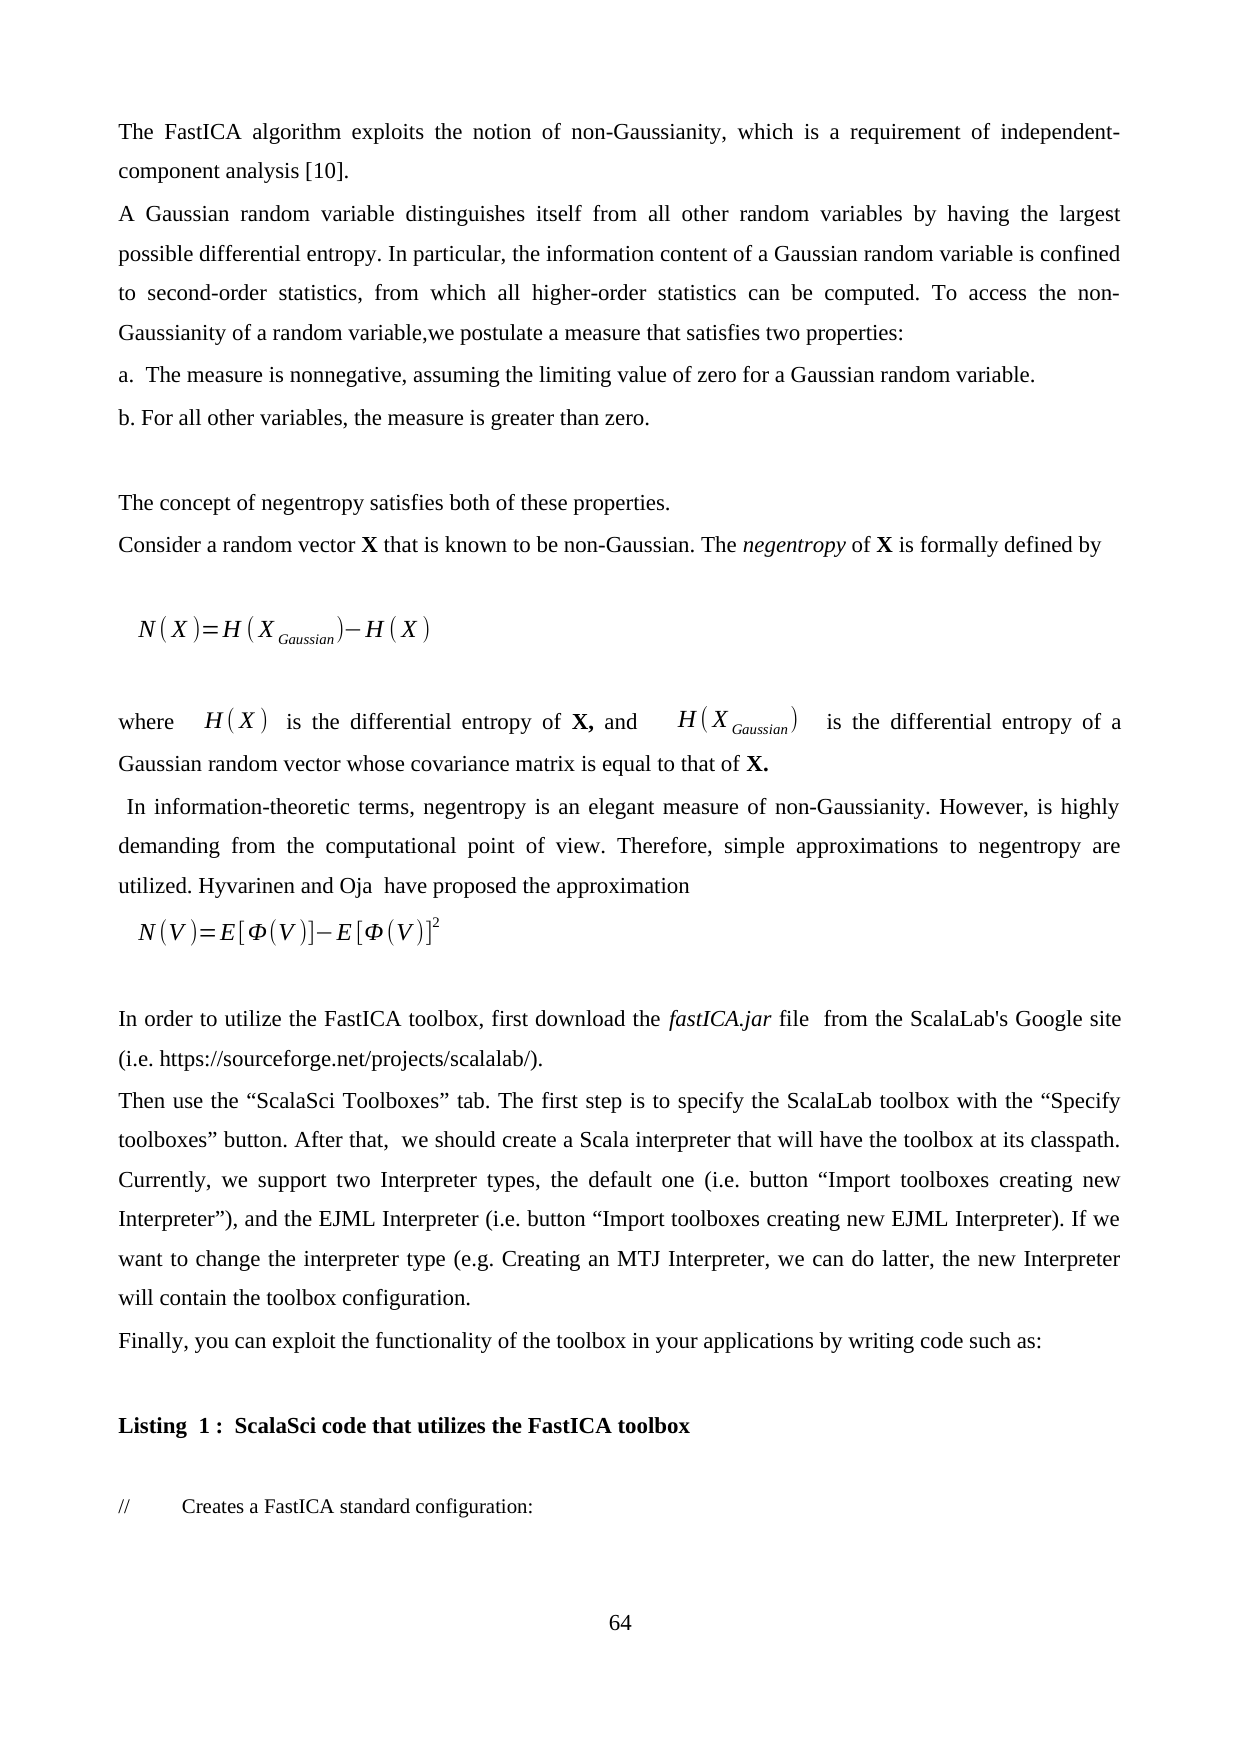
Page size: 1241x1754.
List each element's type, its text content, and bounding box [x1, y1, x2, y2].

text The FastICA algorithm exploits the notion of non-Gaussianity, which is a requirement of independent-component analysis [10]. [118, 118, 1122, 184]
text In order to utilize the FastICA toolbox, first download the fastICA.jar file from the ScalaLab's Google site (i.e. https://sourceforge.net/projects/scalalab/). [118, 1005, 1122, 1071]
text Listing 1 : ScalaSci code that utilizes the FastICA toolbox [118, 1412, 1122, 1438]
text A Gaussian random variable distinguishes itself from all other random variables by having the largest possible differential entropy. In particular, the information content of a Gaussian random variable is confined to second-order statistics, from which all higher-order statistics can be computed. To access the non-Gaussianity of a random variable,we postulate a measure that satisfies two properties: [118, 200, 1122, 345]
text In information-theoretic terms, negentropy is an elegant measure of non-Gaussianity. However, is highly demanding from the computational point of view. Therefore, simple approximations to negentropy are utilized. Hyvarinen and Oja have proposed the approximation [118, 793, 1122, 898]
text The concept of negentropy satisfies both of these properties. [118, 488, 1122, 515]
text b. For all other variables, the measure is greater than zero. [118, 403, 1122, 430]
text where is the differential entropy of X, and is the differential entropy of a Gaussian random vector whose covariance matrix is equal to that of X. [118, 706, 1122, 777]
text Then use the “ScalaSci Toolboxes” tab. The first step is to specify the ScalaLab toolbox with the “Specify toolboxes” button. After that, we should create a Scala interpreter that will have the toolbox at its classpath. Currently, we support two Interpreter types, the default one (i.e. button “Import toolboxes creating new Interpreter”), and the EJML Interpreter (i.e. button “Import toolboxes creating new EJML Interpreter). If we want to change the interpreter type (e.g. Creating an MTJ Interpreter, we can do latter, the new Interpreter will contain the toolbox configuration. [118, 1087, 1122, 1311]
text a. The measure is nonnegative, assuming the limiting value of zero for a Gaussian random variable. [118, 361, 1122, 387]
text Finally, you can exploit the functionality of the toolbox in your applications by writing code such as: [118, 1327, 1122, 1353]
text Consider a random vector X that is known to be non-Gaussian. The negentropy of X is formally defined by [118, 531, 1122, 557]
text // Creates a FastICA standard configuration: [118, 1494, 1122, 1518]
